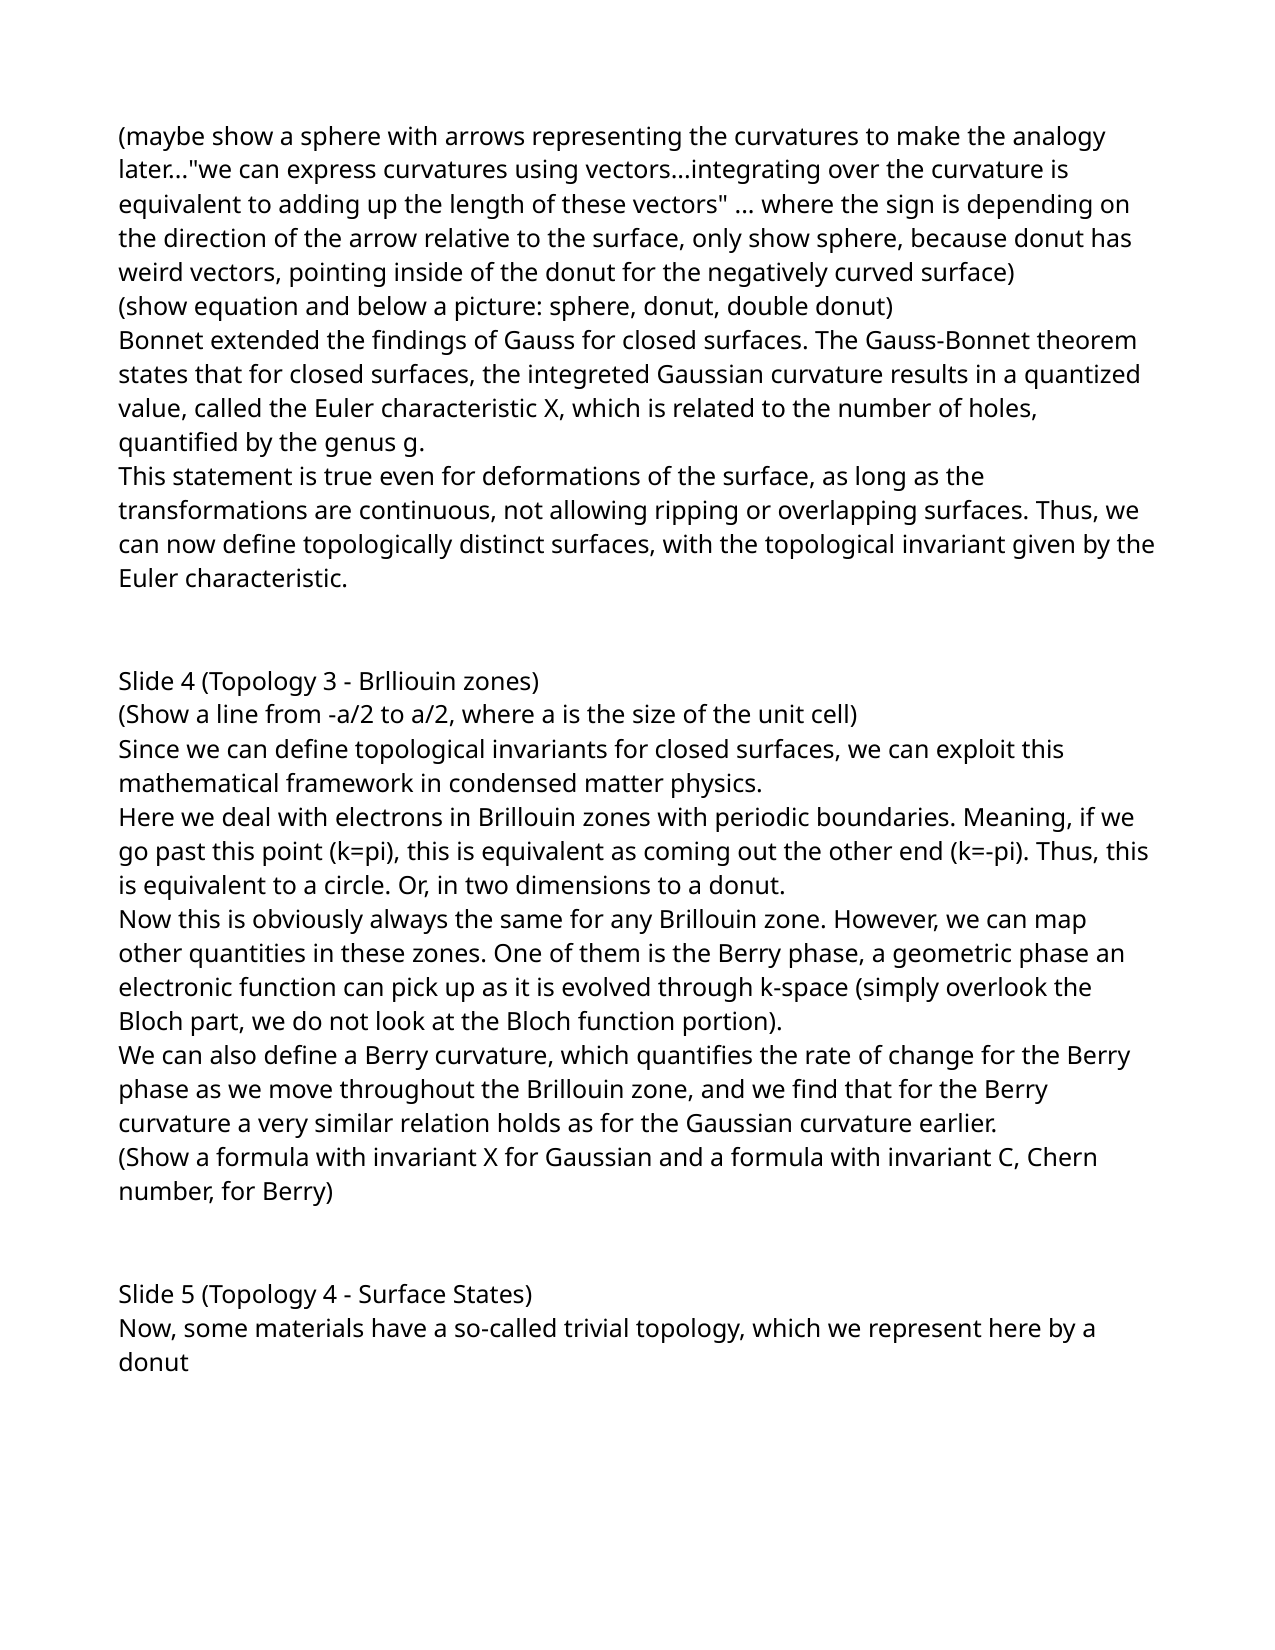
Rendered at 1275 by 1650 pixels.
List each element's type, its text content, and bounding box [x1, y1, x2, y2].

text (Show a line from -a/2 to a/2, where a is the size of the unit cell) [118, 697, 1157, 731]
text Slide 4 (Topology 3 - Brlliouin zones) [118, 663, 1157, 697]
text Bonnet extended the findings of Gauss for closed surfaces. The Gauss-Bonnet theorem states that for closed surfaces, the integreted Gaussian curvature results in a quantized value, called the Euler characteristic X, which is related to the number of holes, quantified by the genus g. [118, 322, 1157, 459]
text Here we deal with electrons in Brillouin zones with periodic boundaries. Meaning, if we go past this point (k=pi), this is equivalent as coming out the other end (k=-pi). Thus, this is equivalent to a circle. Or, in two dimensions to a donut. [118, 799, 1157, 902]
text (Show a formula with invariant X for Gaussian and a formula with invariant C, Chern number, for Berry) [118, 1140, 1157, 1208]
text Now this is obviously always the same for any Brillouin zone. However, we can map other quantities in these zones. One of them is the Berry phase, a geometric phase an electronic function can pick up as it is evolved through k-space (simply overlook the Bloch part, we do not look at the Bloch function portion). [118, 902, 1157, 1038]
text Now, some materials have a so-called trivial topology, which we represent here by a donut [118, 1310, 1157, 1378]
text Since we can define topological invariants for closed surfaces, we can exploit this mathematical framework in condensed matter physics. [118, 731, 1157, 799]
text (maybe show a sphere with arrows representing the curvatures to make the analogy later..."we can express curvatures using vectors...integrating over the curvature is equivalent to adding up the length of these vectors" ... where the sign is depending on the direction of the arrow relative to the surface, only show sphere, because donut has weird vectors, pointing inside of the donut for the negatively curved surface) [118, 118, 1157, 288]
text This statement is true even for deformations of the surface, as long as the transformations are continuous, not allowing ripping or overlapping surfaces. Thus, we can now define topologically distinct surfaces, with the topological invariant given by the Euler characteristic. [118, 459, 1157, 595]
text (show equation and below a picture: sphere, donut, double donut) [118, 288, 1157, 322]
text We can also define a Berry curvature, which quantifies the rate of change for the Berry phase as we move throughout the Brillouin zone, and we find that for the Berry curvature a very similar relation holds as for the Gaussian curvature earlier. [118, 1038, 1157, 1140]
text Slide 5 (Topology 4 - Surface States) [118, 1276, 1157, 1310]
